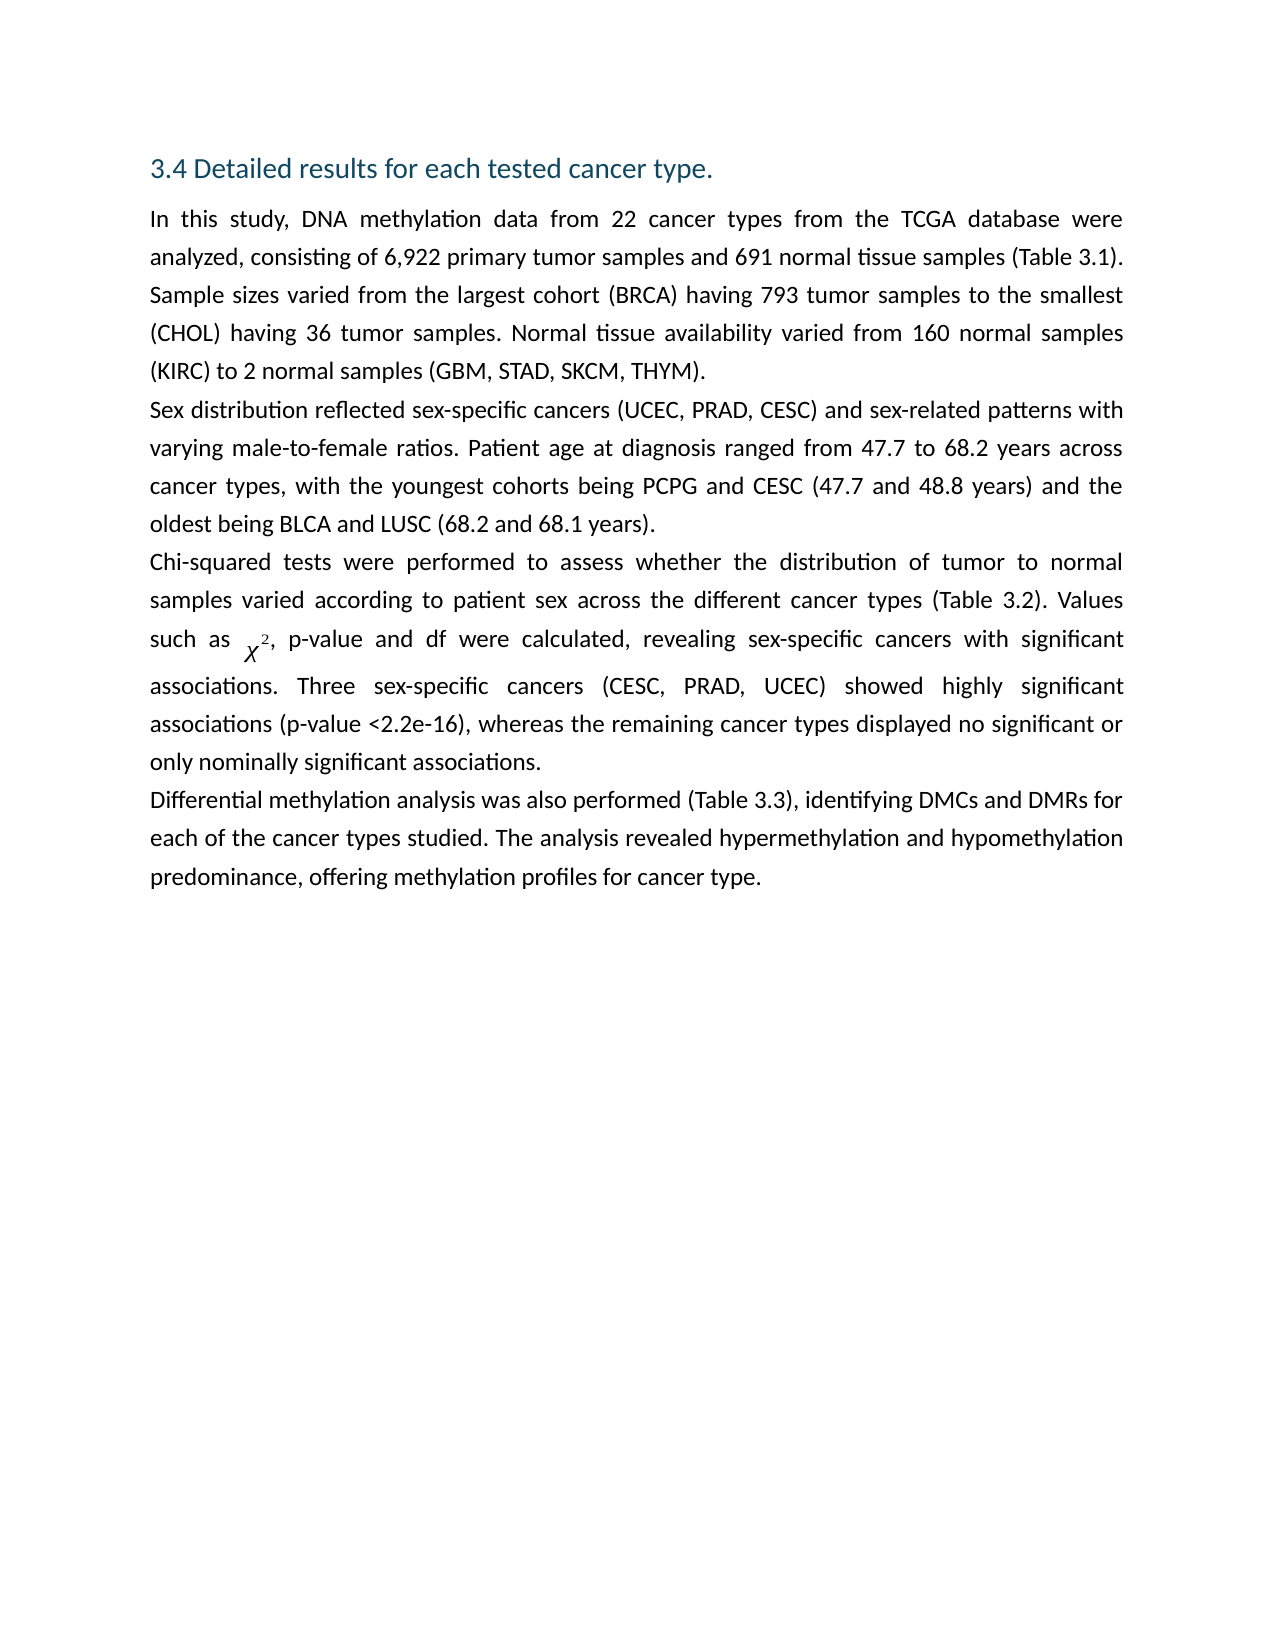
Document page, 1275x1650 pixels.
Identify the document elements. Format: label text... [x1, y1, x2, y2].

subtitle 3.4 Detailed results for each tested cancer type. [150, 150, 1125, 186]
text In this study, DNA methylation data from 22 cancer types from the TCGA database were analyzed, consisting of 6,922 primary tumor samples and 691 normal tissue samples (Table 3.1). Sample sizes varied from the largest cohort (BRCA) having 793 tumor samples to the smallest (CHOL) having 36 tumor samples. Normal tissue availability varied from 160 normal samples (KIRC) to 2 normal samples (GBM, STAD, SKCM, THYM). [149, 203, 1125, 386]
text Differential methylation analysis was also performed (Table 3.3), identifying DMCs and DMRs for each of the cancer types studied. The analysis revealed hypermethylation and hypomethylation predominance, offering methylation profiles for cancer type. [150, 784, 1125, 891]
text Sex distribution reflected sex-specific cancers (UCEC, PRAD, CESC) and sex-related patterns with varying male-to-female ratios. Patient age at diagnosis ranged from 47.7 to 68.2 years across cancer types, with the youngest cohorts being PCPG and CESC (47.7 and 48.8 years) and the oldest being BLCA and LUSC (68.2 and 68.1 years). [149, 394, 1125, 539]
text Chi-squared tests were performed to assess whether the distribution of tumor to normal samples varied according to patient sex across the different cancer types (Table 3.2). Values such as , p-value and df were calculated, revealing sex-specific cancers with significant associations. Three sex-specific cancers (CESC, PRAD, UCEC) showed highly significant associations (p-value <2.2e-16), whereas the remaining cancer types displayed no significant or only nominally significant associations. [149, 547, 1125, 777]
